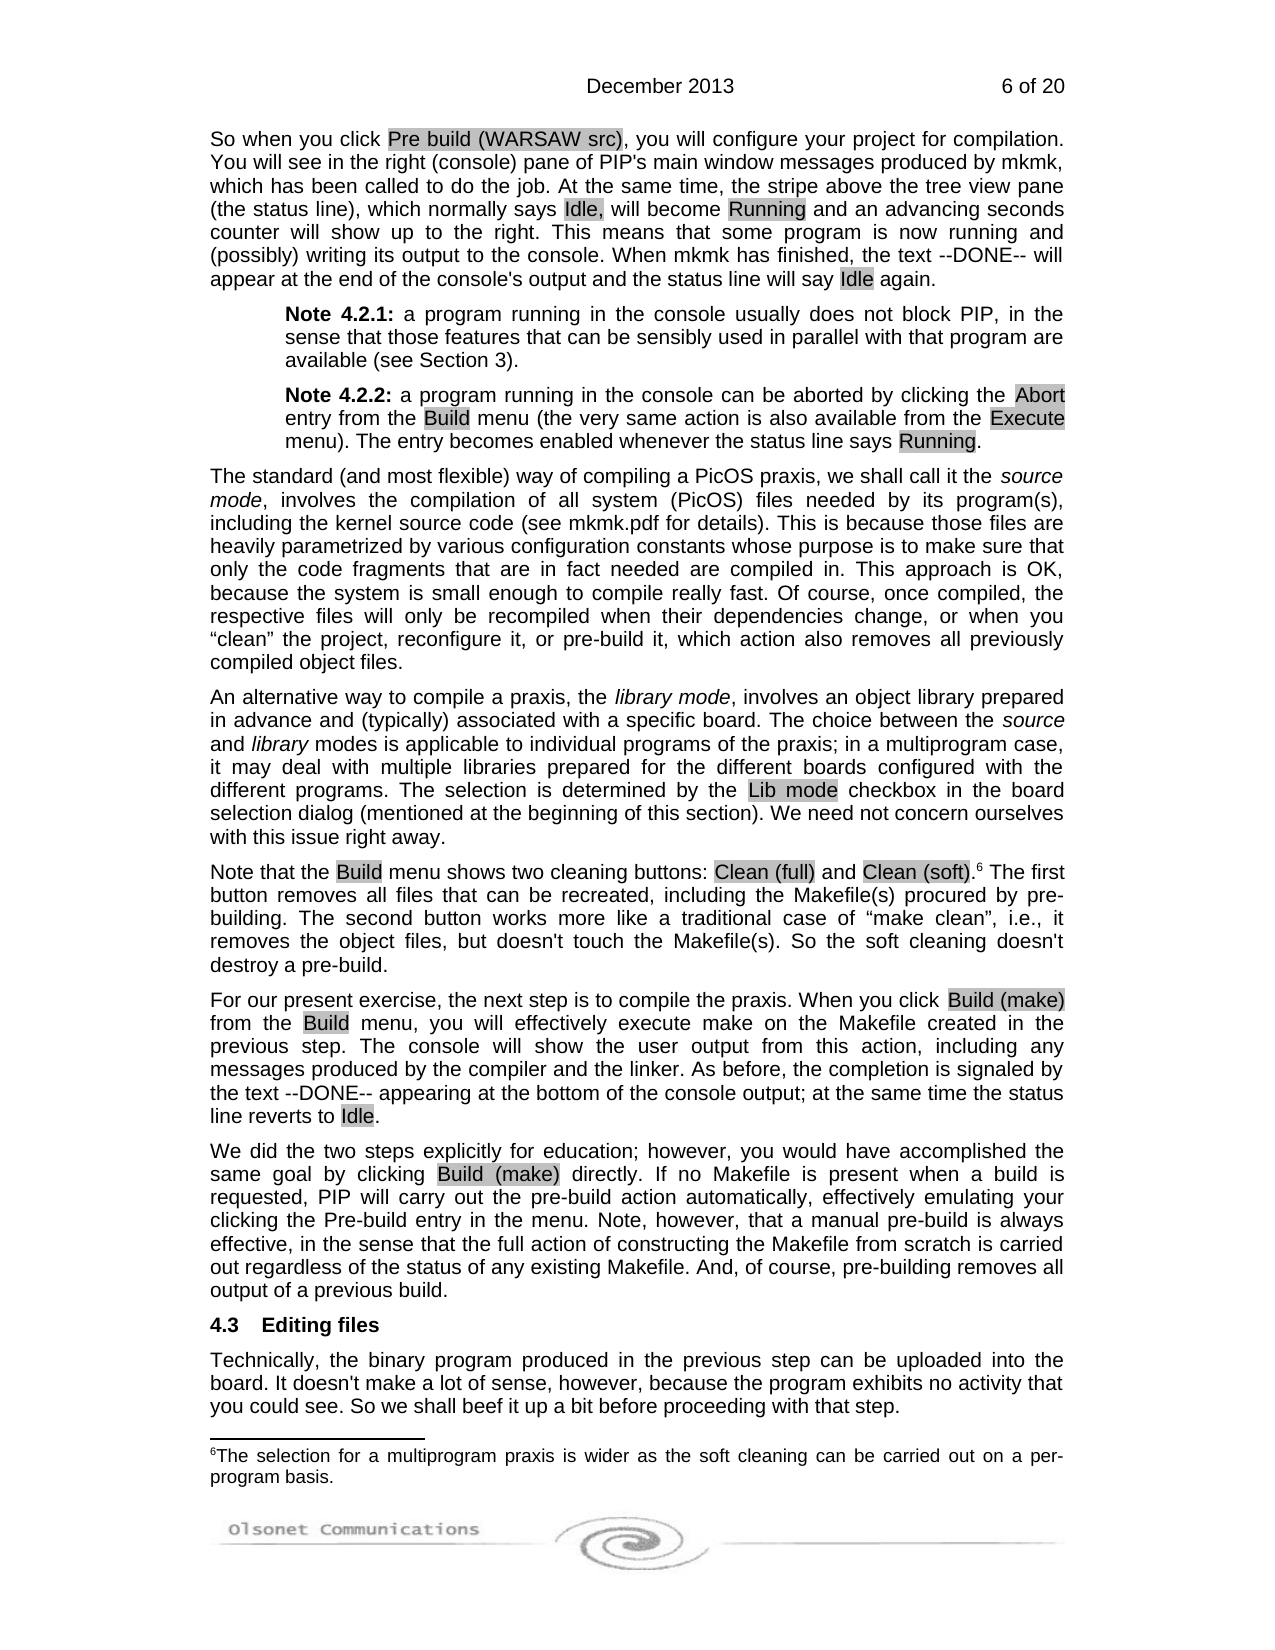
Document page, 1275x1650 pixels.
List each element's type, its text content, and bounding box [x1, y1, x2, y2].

picture [210, 1501, 1065, 1593]
text So when you click Pre build (WARSAW src), you will configure your project for compilation. You will see in the right (console) pane of PIP's main window messages produced by mkmk, which has been called to do the job. At the same time, the stripe above the tree view pane (the status line), which normally says Idle, will become Running and an advancing seconds counter will show up to the right. This means that some program is now running and (possibly) writing its output to the console. When mkmk has finished, the text --DONE-- will appear at the end of the console's output and the status line will say Idle again. [210, 128, 1065, 290]
text The selection for a multiprogram praxis is wider as the soft cleaning can be carried out on a per-program basis. [210, 1445, 1065, 1487]
text Technically, the binary program produced in the previous step can be uploaded into the board. It doesn't make a lot of sense, however, because the program exhibits no activity that you could see. So we shall beef it up a bit before proceeding with that step. [210, 1349, 1065, 1418]
text An alternative way to compile a praxis, the library mode, involves an object library prepared in advance and (typically) associated with a specific board. The choice between the source and library modes is applicable to individual programs of the praxis; in a multiprogram case, it may deal with multiple libraries prepared for the different boards configured with the different programs. The selection is determined by the Lib mode checkbox in the board selection dialog (mentioned at the beginning of this section). We need not concern ourselves with this issue right away. [210, 686, 1065, 848]
text For our present exercise, the next step is to compile the praxis. When you click Build (make) from the Build menu, you will effectively execute make on the Makefile created in the previous step. The console will show the user output from this action, including any messages produced by the compiler and the linker. As before, the completion is signaled by the text --DONE-- appearing at the bottom of the console output; at the same time the status line reverts to Idle. [210, 988, 1065, 1127]
text Note that the Build menu shows two cleaning buttons: Clean (full) and Clean (soft). The first button removes all files that can be recreated, including the Makefile(s) procured by pre-building. The second button works more like a traditional case of “make clean”, i.e., it removes the object files, but doesn't touch the Makefile(s). So the soft cleaning doesn't destroy a pre-build. [210, 860, 1065, 976]
text Note 4.2.1: a program running in the console usually does not block PIP, in the sense that those features that can be sensibly used in parallel with that program are available (see Section 3). [285, 302, 1065, 372]
text The standard (and most flexible) way of compiling a PicOS praxis, we shall call it the source mode, involves the compilation of all system (PicOS) files needed by its program(s), including the kernel source code (see mkmk.pdf for details). This is because those files are heavily parametrized by various configuration constants whose purpose is to make sure that only the code fragments that are in fact needed are compiled in. This approach is OK, because the system is small enough to compile really fast. Of course, once compiled, the respective files will only be recompiled when their dependencies change, or when you “clean” the project, reconfigure it, or pre-build it, which action also removes all previously compiled object files. [210, 465, 1065, 674]
text Note 4.2.2: a program running in the console can be aborted by clicking the Abort entry from the Build menu (the very same action is also available from the Execute menu). The entry becomes enabled whenever the status line says Running. [285, 383, 1065, 453]
text We did the two steps explicitly for education; however, you would have accomplished the same goal by clicking Build (make) directly. If no Makefile is present when a build is requested, PIP will carry out the pre-build action automatically, effectively emulating your clicking the Pre-build entry in the menu. Note, however, that a manual pre-build is always effective, in the sense that the full action of constructing the Makefile from scratch is carried out regardless of the status of any existing Makefile. And, of course, pre-building removes all output of a previous build. [210, 1139, 1065, 1302]
subtitle Editing files [210, 1314, 1065, 1337]
